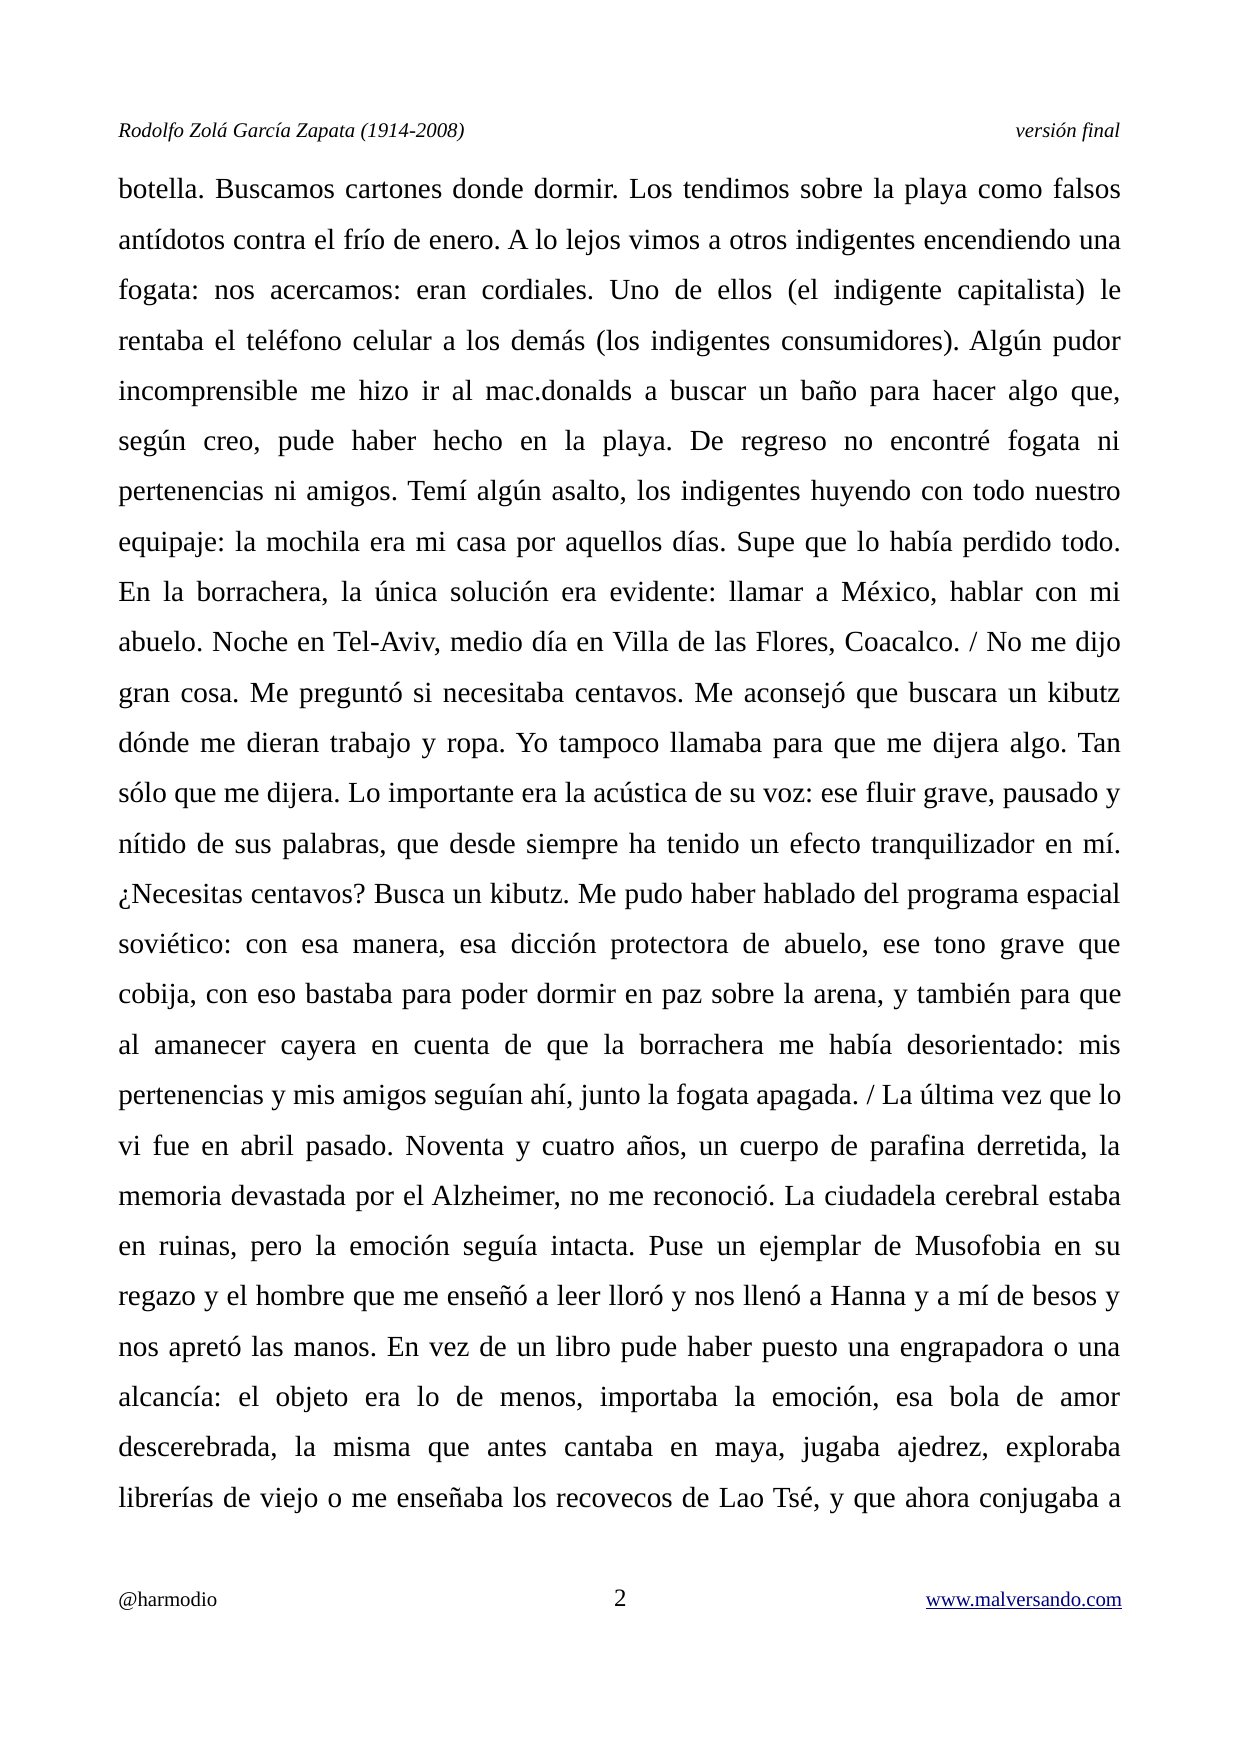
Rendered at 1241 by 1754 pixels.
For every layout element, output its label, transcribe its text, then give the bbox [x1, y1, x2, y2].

text botella. Buscamos cartones donde dormir. Los tendimos sobre la playa como falsos antídotos contra el frío de enero. A lo lejos vimos a otros indigentes encendiendo una fogata: nos acercamos: eran cordiales. Uno de ellos (el indigente capitalista) le rentaba el teléfono celular a los demás (los indigentes consumidores). Algún pudor incomprensible me hizo ir al mac.donalds a buscar un baño para hacer algo que, según creo, pude haber hecho en la playa. De regreso no encontré fogata ni pertenencias ni amigos. Temí algún asalto, los indigentes huyendo con todo nuestro equipaje: la mochila era mi casa por aquellos días. Supe que lo había perdido todo. En la borrachera, la única solución era evidente: llamar a México, hablar con mi abuelo. Noche en Tel-Aviv, medio día en Villa de las Flores, Coacalco. / No me dijo gran cosa. Me preguntó si necesitaba centavos. Me aconsejó que buscara un kibutz dónde me dieran trabajo y ropa. Yo tampoco llamaba para que me dijera algo. Tan sólo que me dijera. Lo importante era la acústica de su voz: ese fluir grave, pausado y nítido de sus palabras, que desde siempre ha tenido un efecto tranquilizador en mí. ¿Necesitas centavos? Busca un kibutz. Me pudo haber hablado del programa espacial soviético: con esa manera, esa dicción protectora de abuelo, ese tono grave que cobija, con eso bastaba para poder dormir en paz sobre la arena, y también para que al amanecer cayera en cuenta de que la borrachera me había desorientado: mis pertenencias y mis amigos seguían ahí, junto la fogata apagada. / La última vez que lo vi fue en abril pasado. Noventa y cuatro años, un cuerpo de parafina derretida, la memoria devastada por el Alzheimer, no me reconoció. La ciudadela cerebral estaba en ruinas, pero la emoción seguía intacta. Puse un ejemplar de Musofobia en su regazo y el hombre que me enseñó a leer lloró y nos llenó a Hanna y a mí de besos y nos apretó las manos. En vez de un libro pude haber puesto una engrapadora o una alcancía: el objeto era lo de menos, importaba la emoción, esa bola de amor descerebrada, la misma que antes cantaba en maya, jugaba ajedrez, exploraba librerías de viejo o me enseñaba los recovecos de Lao Tsé, y que ahora conjugaba a [118, 172, 1122, 1513]
